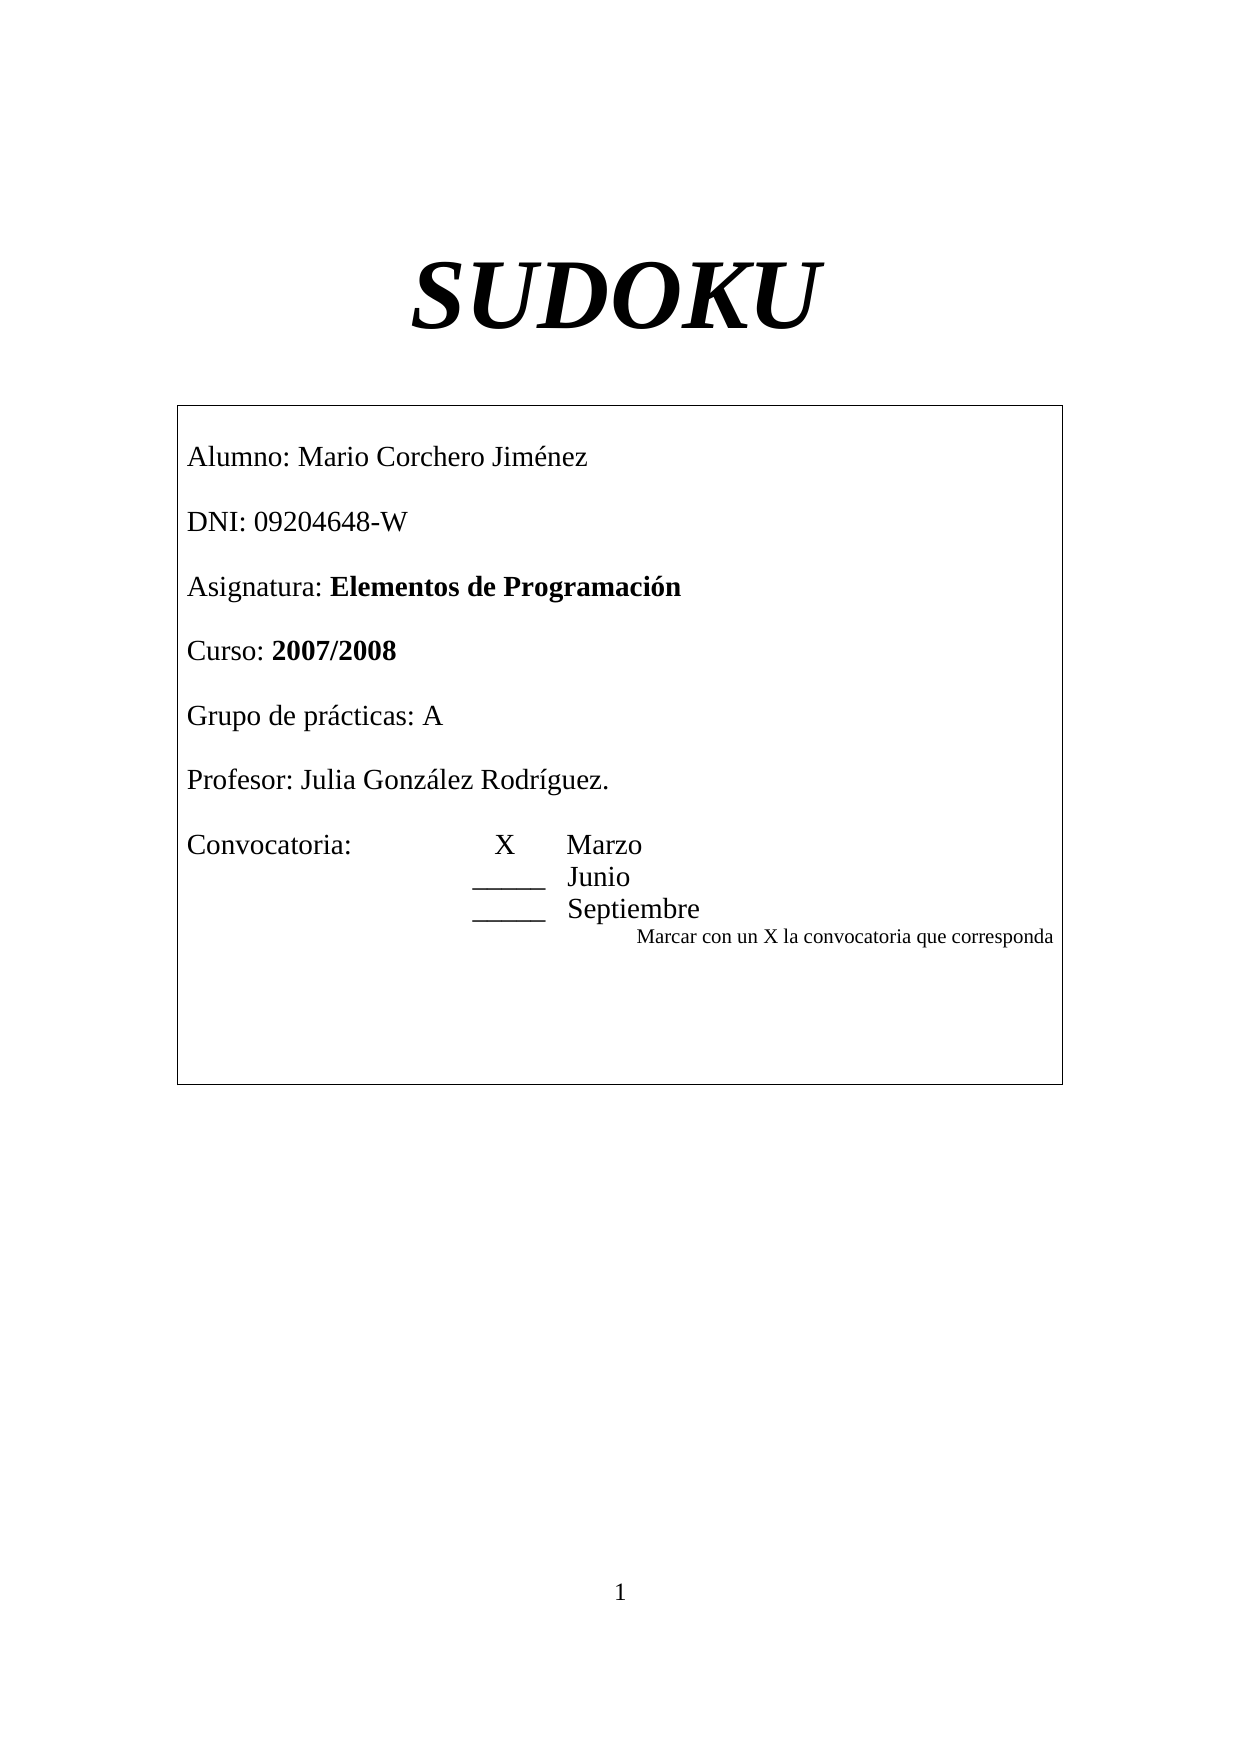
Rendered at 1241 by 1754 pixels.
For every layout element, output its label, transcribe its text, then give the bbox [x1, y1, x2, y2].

text _____ Septiembre [178, 890, 1062, 922]
text _____ Junio [178, 857, 1062, 890]
text Curso: 2007/2008 [178, 631, 1062, 667]
text Convocatoria: X Marzo [178, 825, 1062, 857]
text Profesor: Julia González Rodríguez. [178, 761, 1062, 796]
text DNI: 09204648-W [178, 502, 1062, 538]
text SUDOKU [177, 239, 1063, 350]
text Grupo de prácticas: A [178, 696, 1062, 731]
text Asignatura: Elementos de Programación [178, 567, 1062, 602]
text Marcar con un X la convocatoria que corresponda [178, 922, 1062, 948]
text Alumno: Mario Corchero Jiménez [178, 438, 1062, 473]
